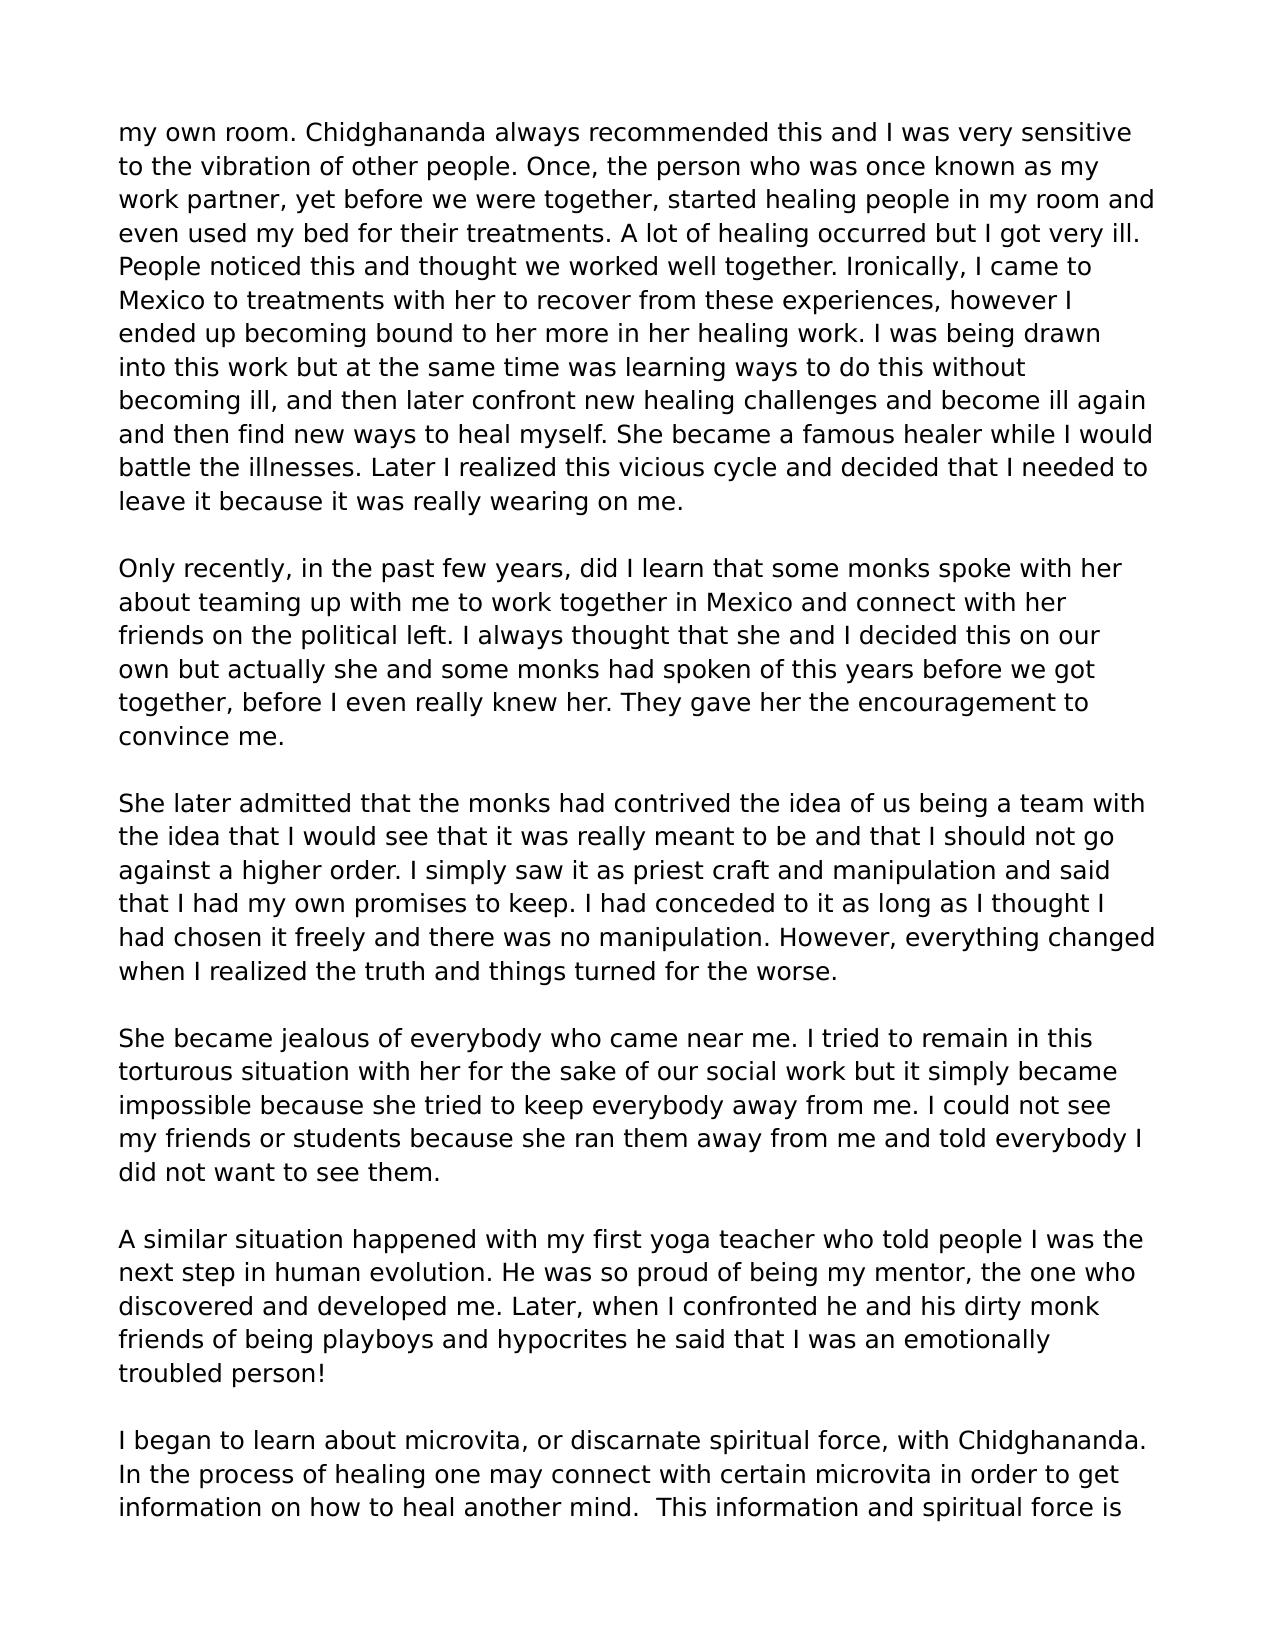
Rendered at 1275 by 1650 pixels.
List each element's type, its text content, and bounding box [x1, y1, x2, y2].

text my own room. Chidghananda always recommended this and I was very sensitive to the vibration of other people. Once, the person who was once known as my work partner, yet before we were together, started healing people in my room and even used my bed for their treatments. A lot of healing occurred but I got very ill. People noticed this and thought we worked well together. Ironically, I came to Mexico to treatments with her to recover from these experiences, however I ended up becoming bound to her more in her healing work. I was being drawn into this work but at the same time was learning ways to do this without becoming ill, and then later confront new healing challenges and become ill again and then find new ways to heal myself. She became a famous healer while I would battle the illnesses. Later I realized this vicious cycle and decided that I needed to leave it because it was really wearing on me. Only recently, in the past few years, did I learn that some monks spoke with her about teaming up with me to work together in Mexico and connect with her friends on the political left. I always thought that she and I decided this on our own but actually she and some monks had spoken of this years before we got together, before I even really knew her. They gave her the encouragement to convince me. She later admitted that the monks had contrived the idea of us being a team with the idea that I would see that it was really meant to be and that I should not go against a higher order. I simply saw it as priest craft and manipulation and said that I had my own promises to keep. I had conceded to it as long as I thought I had chosen it freely and there was no manipulation. However, everything changed when I realized the truth and things turned for the worse. She became jealous of everybody who came near me. I tried to remain in this torturous situation with her for the sake of our social work but it simply became impossible because she tried to keep everybody away from me. I could not see my friends or students because she ran them away from me and told everybody I did not want to see them. A similar situation happened with my first yoga teacher who told people I was the next step in human evolution. He was so proud of being my mentor, the one who discovered and developed me. Later, when I confronted he and his dirty monk friends of being playboys and hypocrites he said that I was an emotionally troubled person! I began to learn about microvita, or discarnate spiritual force, with Chidghananda. In the process of healing one may connect with certain microvita in order to get information on how to heal another mind. This information and spiritual force is [118, 118, 1157, 1522]
